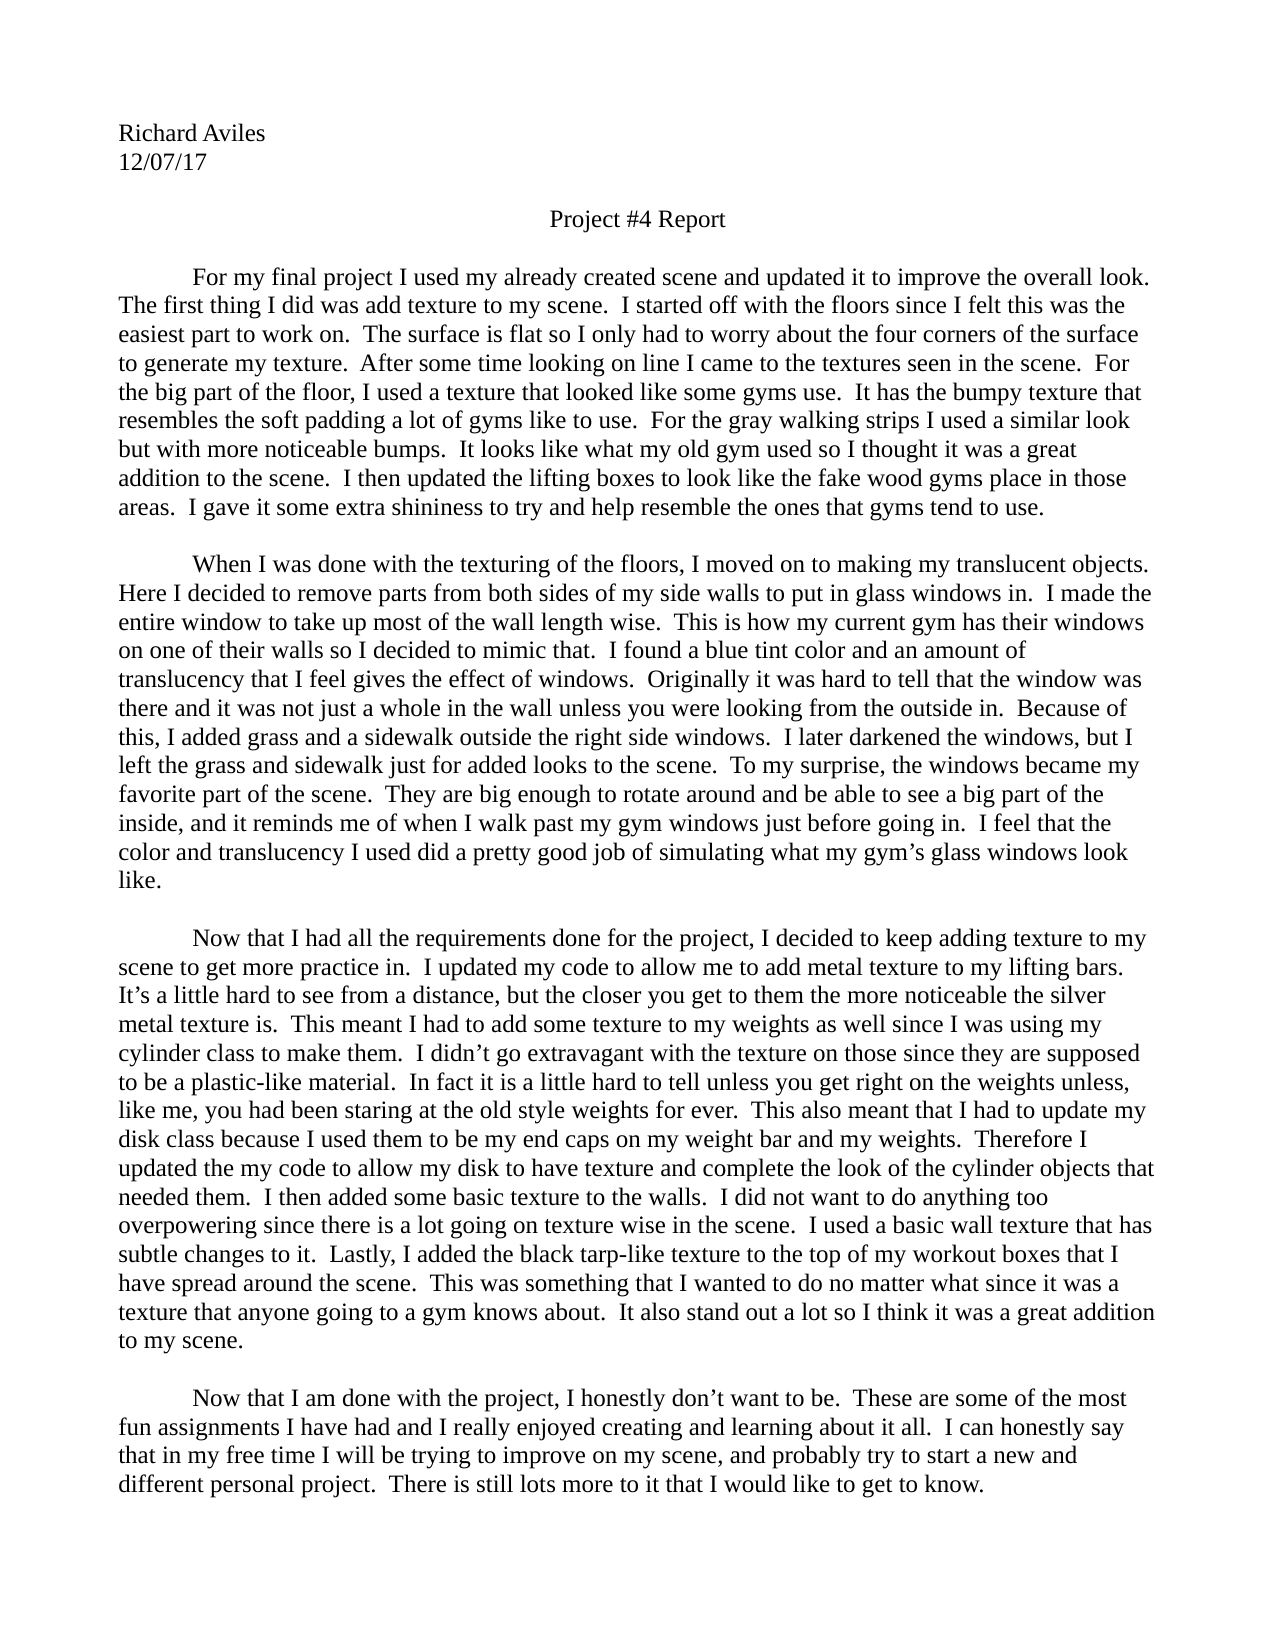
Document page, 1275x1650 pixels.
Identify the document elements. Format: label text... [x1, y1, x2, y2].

text Richard Aviles [118, 118, 1157, 147]
text Project #4 Report [118, 204, 1157, 233]
text Now that I had all the requirements done for the project, I decided to keep adding texture to my scene to get more practice in. I updated my code to allow me to add metal texture to my lifting bars. It’s a little hard to see from a distance, but the closer you get to them the more noticeable the silver metal texture is. This meant I had to add some texture to my weights as well since I was using my cylinder class to make them. I didn’t go extravagant with the texture on those since they are supposed to be a plastic-like material. In fact it is a little hard to tell unless you get right on the weights unless, like me, you had been staring at the old style weights for ever. This also meant that I had to update my disk class because I used them to be my end caps on my weight bar and my weights. Therefore I updated the my code to allow my disk to have texture and complete the look of the cylinder objects that needed them. I then added some basic texture to the walls. I did not want to do anything too overpowering since there is a lot going on texture wise in the scene. I used a basic wall texture that has subtle changes to it. Lastly, I added the black tarp-like texture to the top of my workout boxes that I have spread around the scene. This was something that I wanted to do no matter what since it was a texture that anyone going to a gym knows about. It also stand out a lot so I think it was a great addition to my scene. [118, 923, 1157, 1354]
text Now that I am done with the project, I honestly don’t want to be. These are some of the most fun assignments I have had and I really enjoyed creating and learning about it all. I can honestly say that in my free time I will be trying to improve on my scene, and probably try to start a new and different personal project. There is still lots more to it that I would like to get to know. [118, 1383, 1157, 1498]
text For my final project I used my already created scene and updated it to improve the overall look. The first thing I did was add texture to my scene. I started off with the floors since I felt this was the easiest part to work on. The surface is flat so I only had to worry about the four corners of the surface to generate my texture. After some time looking on line I came to the textures seen in the scene. For the big part of the floor, I used a texture that looked like some gyms use. It has the bumpy texture that resembles the soft padding a lot of gyms like to use. For the gray walking strips I used a similar look but with more noticeable bumps. It looks like what my old gym used so I thought it was a great addition to the scene. I then updated the lifting boxes to look like the fake wood gyms place in those areas. I gave it some extra shininess to try and help resemble the ones that gyms tend to use. [118, 262, 1157, 521]
text When I was done with the texturing of the floors, I moved on to making my translucent objects. Here I decided to remove parts from both sides of my side walls to put in glass windows in. I made the entire window to take up most of the wall length wise. This is how my current gym has their windows on one of their walls so I decided to mimic that. I found a blue tint color and an amount of translucency that I feel gives the effect of windows. Originally it was hard to tell that the window was there and it was not just a whole in the wall unless you were looking from the outside in. Because of this, I added grass and a sidewalk outside the right side windows. I later darkened the windows, but I left the grass and sidewalk just for added looks to the scene. To my surprise, the windows became my favorite part of the scene. They are big enough to rotate around and be able to see a big part of the inside, and it reminds me of when I walk past my gym windows just before going in. I feel that the color and translucency I used did a pretty good job of simulating what my gym’s glass windows look like. [118, 549, 1157, 894]
text 12/07/17 [118, 147, 1157, 176]
